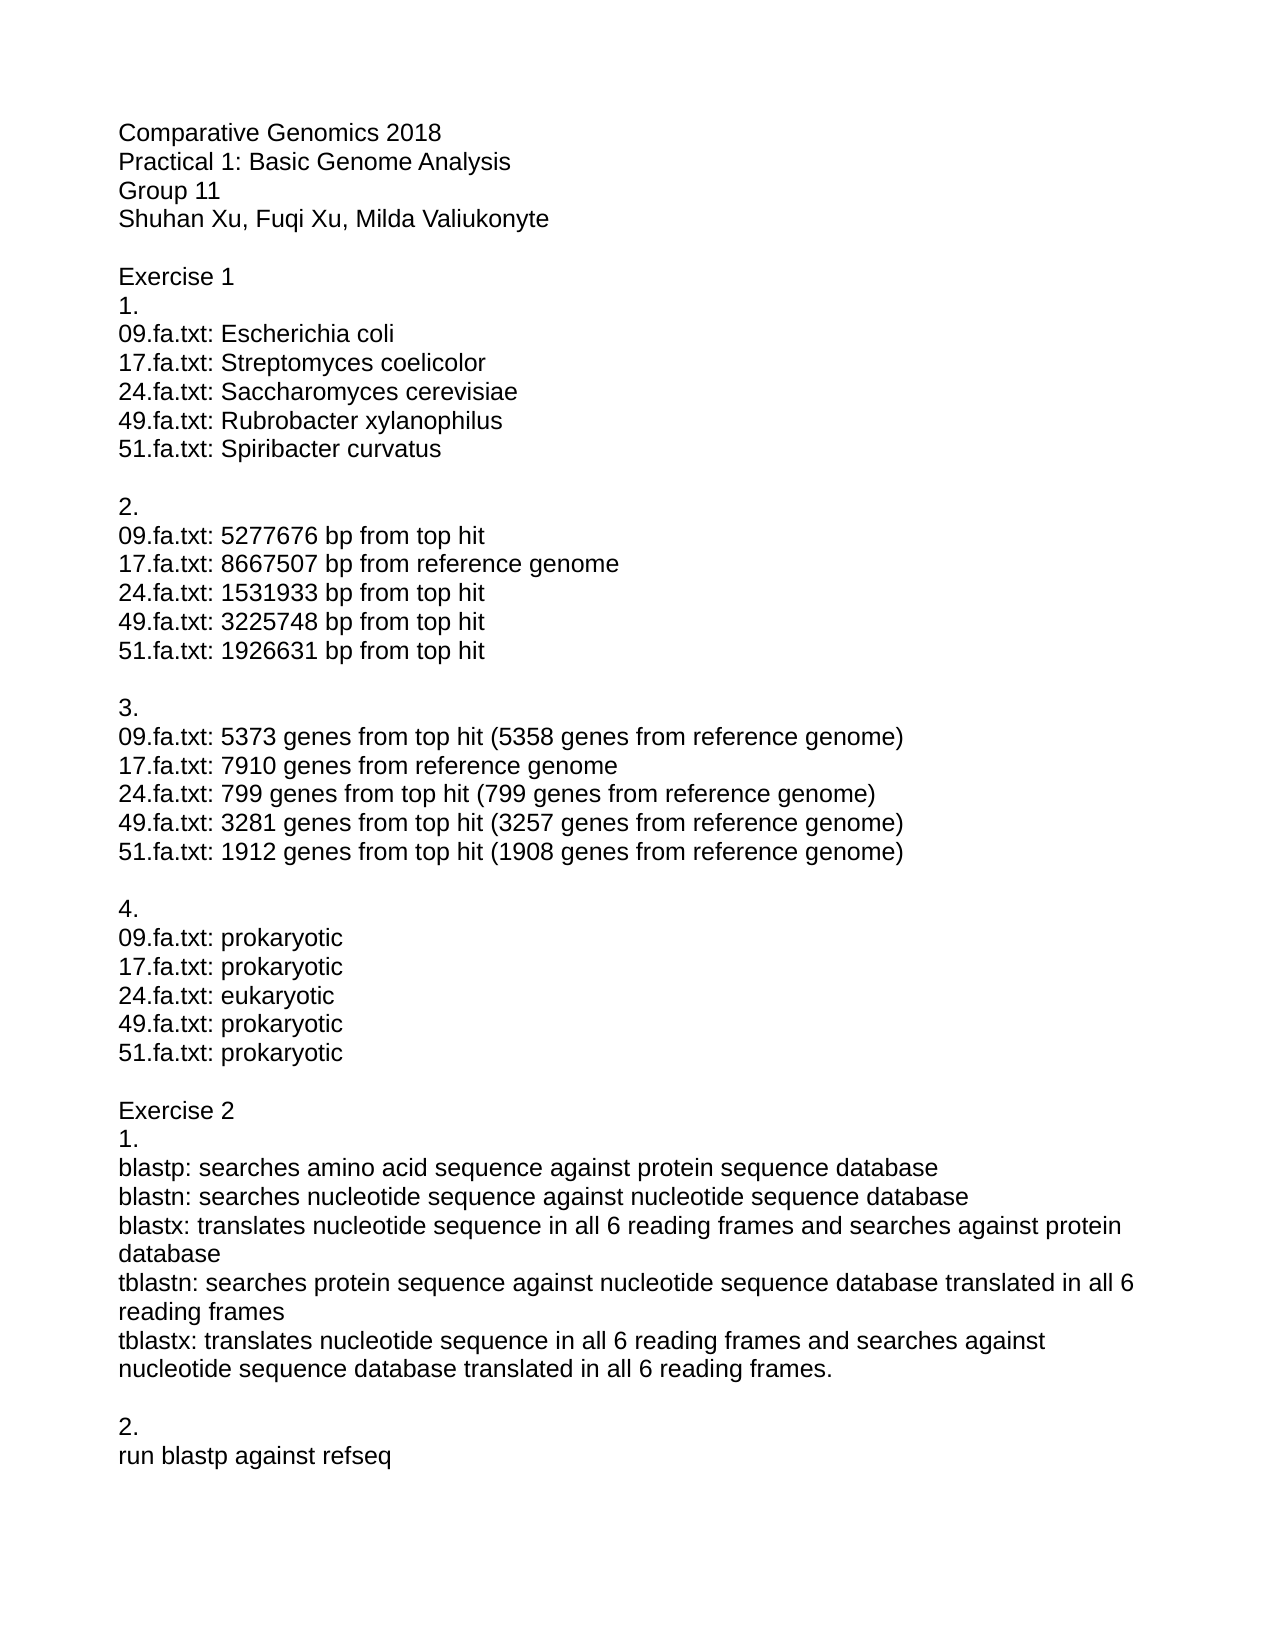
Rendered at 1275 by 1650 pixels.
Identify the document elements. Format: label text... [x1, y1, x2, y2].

text blastn: searches nucleotide sequence against nucleotide sequence database [118, 1182, 1157, 1211]
text 09.fa.txt: 5277676 bp from top hit [118, 521, 1157, 549]
text blastx: translates nucleotide sequence in all 6 reading frames and searches against protein database [118, 1211, 1157, 1268]
text 49.fa.txt: Rubrobacter xylanophilus [118, 406, 1157, 434]
text 51.fa.txt: prokaryotic [118, 1038, 1157, 1067]
text 24.fa.txt: eukaryotic [118, 981, 1157, 1009]
text Exercise 2 [118, 1096, 1157, 1124]
text 17.fa.txt: Streptomyces coelicolor [118, 348, 1157, 377]
text 17.fa.txt: 8667507 bp from reference genome [118, 549, 1157, 578]
text 24.fa.txt: Saccharomyces cerevisiae [118, 377, 1157, 406]
text 51.fa.txt: Spiribacter curvatus [118, 434, 1157, 463]
text 09.fa.txt: Escherichia coli [118, 319, 1157, 348]
text 49.fa.txt: 3225748 bp from top hit [118, 607, 1157, 636]
text tblastn: searches protein sequence against nucleotide sequence database translated in all 6 reading frames [118, 1268, 1157, 1326]
text run blastp against refseq [118, 1441, 1157, 1469]
text Group 11 [118, 176, 1157, 204]
text 51.fa.txt: 1912 genes from top hit (1908 genes from reference genome) [118, 837, 1157, 866]
text 49.fa.txt: 3281 genes from top hit (3257 genes from reference genome) [118, 808, 1157, 837]
text 24.fa.txt: 1531933 bp from top hit [118, 578, 1157, 607]
text 09.fa.txt: 5373 genes from top hit (5358 genes from reference genome) [118, 722, 1157, 751]
text 3. [118, 693, 1157, 722]
text 1. [118, 1124, 1157, 1153]
text 24.fa.txt: 799 genes from top hit (799 genes from reference genome) [118, 779, 1157, 808]
text 1. [118, 291, 1157, 319]
text 09.fa.txt: prokaryotic [118, 923, 1157, 952]
text Comparative Genomics 2018 [118, 118, 1157, 147]
text 17.fa.txt: 7910 genes from reference genome [118, 751, 1157, 779]
text 17.fa.txt: prokaryotic [118, 952, 1157, 981]
text 4. [118, 894, 1157, 923]
text Shuhan Xu, Fuqi Xu, Milda Valiukonyte [118, 204, 1157, 233]
text 2. [118, 492, 1157, 521]
text Exercise 1 [118, 262, 1157, 291]
text 2. [118, 1412, 1157, 1441]
text 51.fa.txt: 1926631 bp from top hit [118, 636, 1157, 664]
text tblastx: translates nucleotide sequence in all 6 reading frames and searches against nucleotide sequence database translated in all 6 reading frames. [118, 1326, 1157, 1383]
text Practical 1: Basic Genome Analysis [118, 147, 1157, 176]
text 49.fa.txt: prokaryotic [118, 1009, 1157, 1038]
text blastp: searches amino acid sequence against protein sequence database [118, 1153, 1157, 1182]
